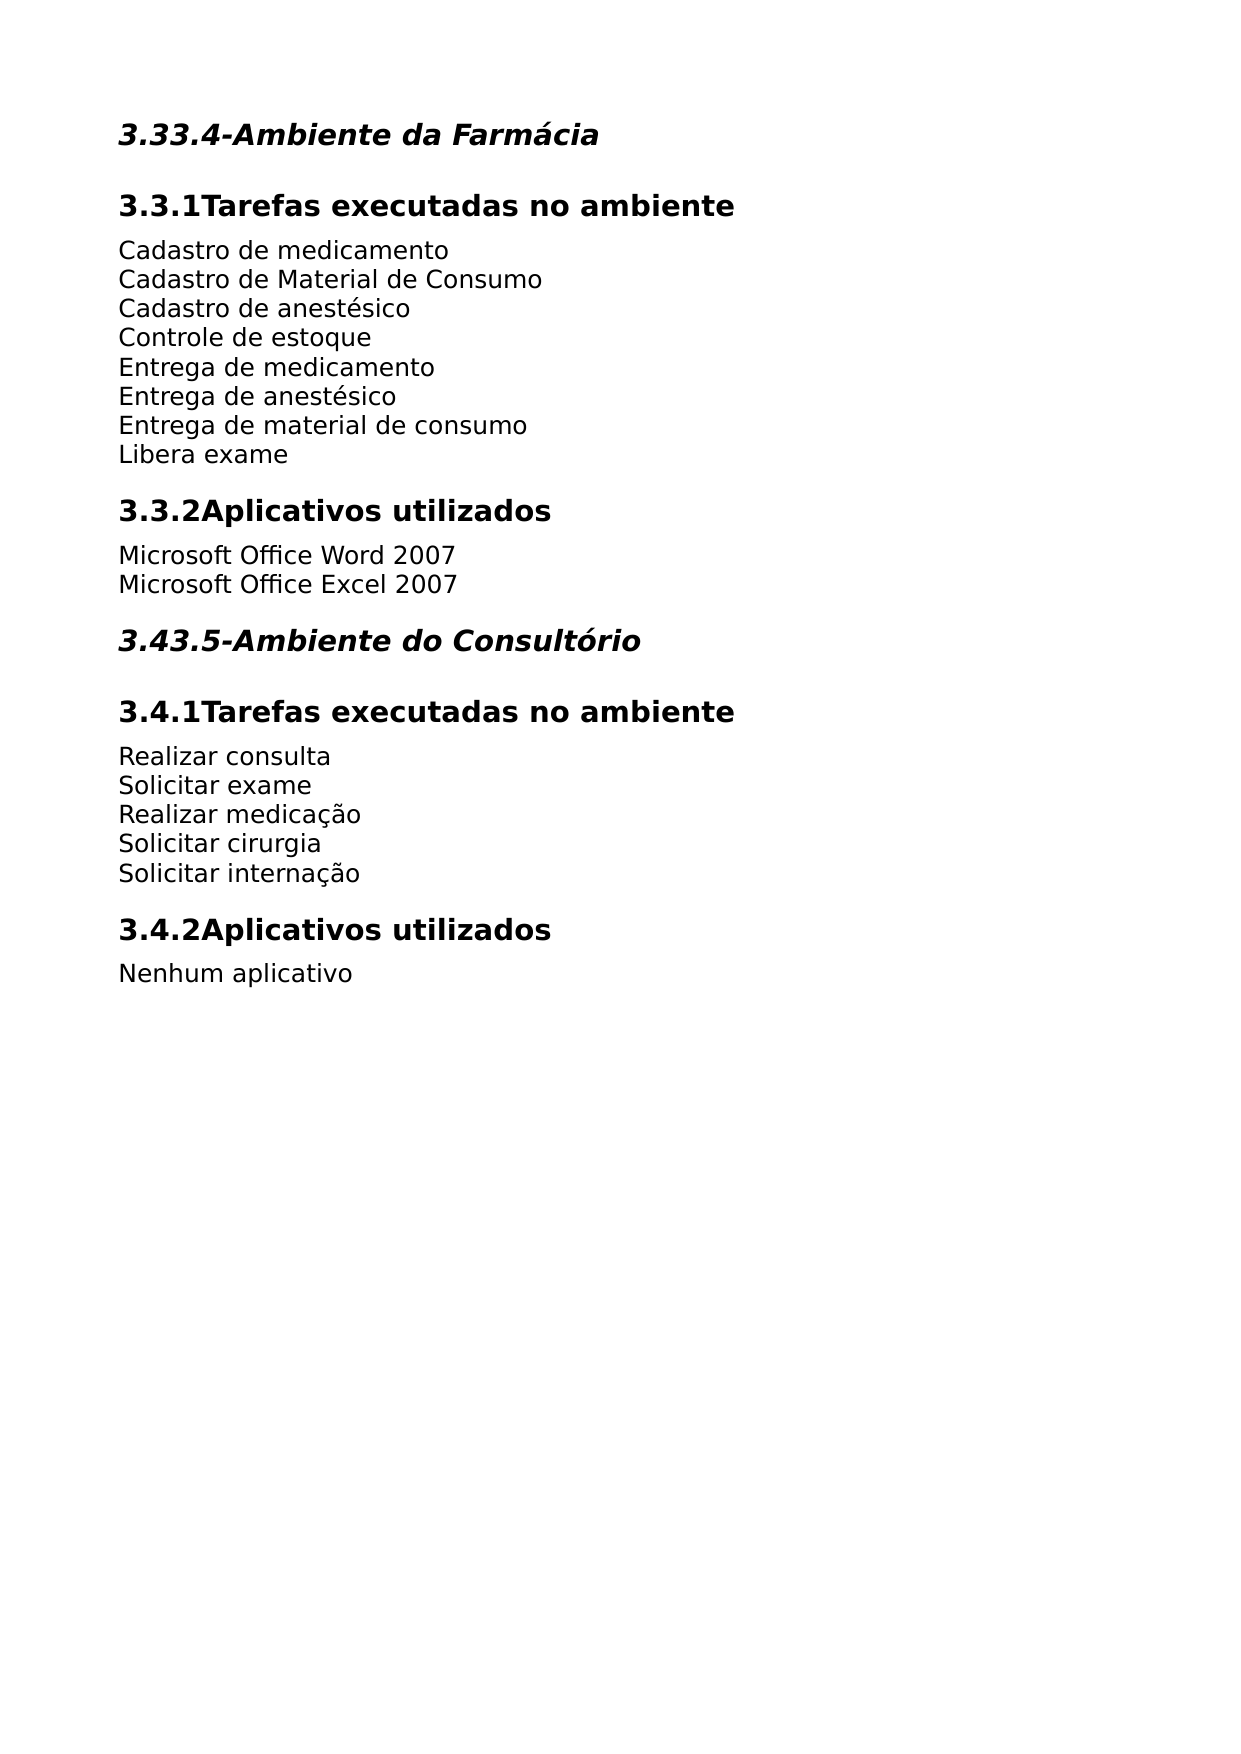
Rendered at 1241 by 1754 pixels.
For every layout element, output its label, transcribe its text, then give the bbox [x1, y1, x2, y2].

text Solicitar internação [118, 859, 1122, 888]
text Microsoft Office Word 2007 [118, 541, 1122, 570]
subtitle 3.4-Ambiente da Farmácia [118, 118, 1122, 152]
text Cadastro de anestésico [118, 294, 1122, 323]
text Libera exame [118, 440, 1122, 469]
subtitle Aplicativos utilizados [118, 494, 1122, 528]
subtitle Tarefas executadas no ambiente [118, 189, 1122, 223]
text Realizar consulta [118, 742, 1122, 771]
text Entrega de material de consumo [118, 411, 1122, 440]
text Nenhum aplicativo [118, 959, 1122, 988]
text Cadastro de Material de Consumo [118, 265, 1122, 294]
text Microsoft Office Excel 2007 [118, 570, 1122, 599]
subtitle 3.5-Ambiente do Consultório [118, 624, 1122, 658]
text Entrega de medicamento [118, 353, 1122, 382]
subtitle Aplicativos utilizados [118, 913, 1122, 947]
text Realizar medicação [118, 800, 1122, 829]
subtitle Tarefas executadas no ambiente [118, 696, 1122, 729]
text Solicitar exame [118, 771, 1122, 800]
text Entrega de anestésico [118, 382, 1122, 411]
text Cadastro de medicamento [118, 236, 1122, 265]
text Solicitar cirurgia [118, 829, 1122, 859]
text Controle de estoque [118, 323, 1122, 353]
